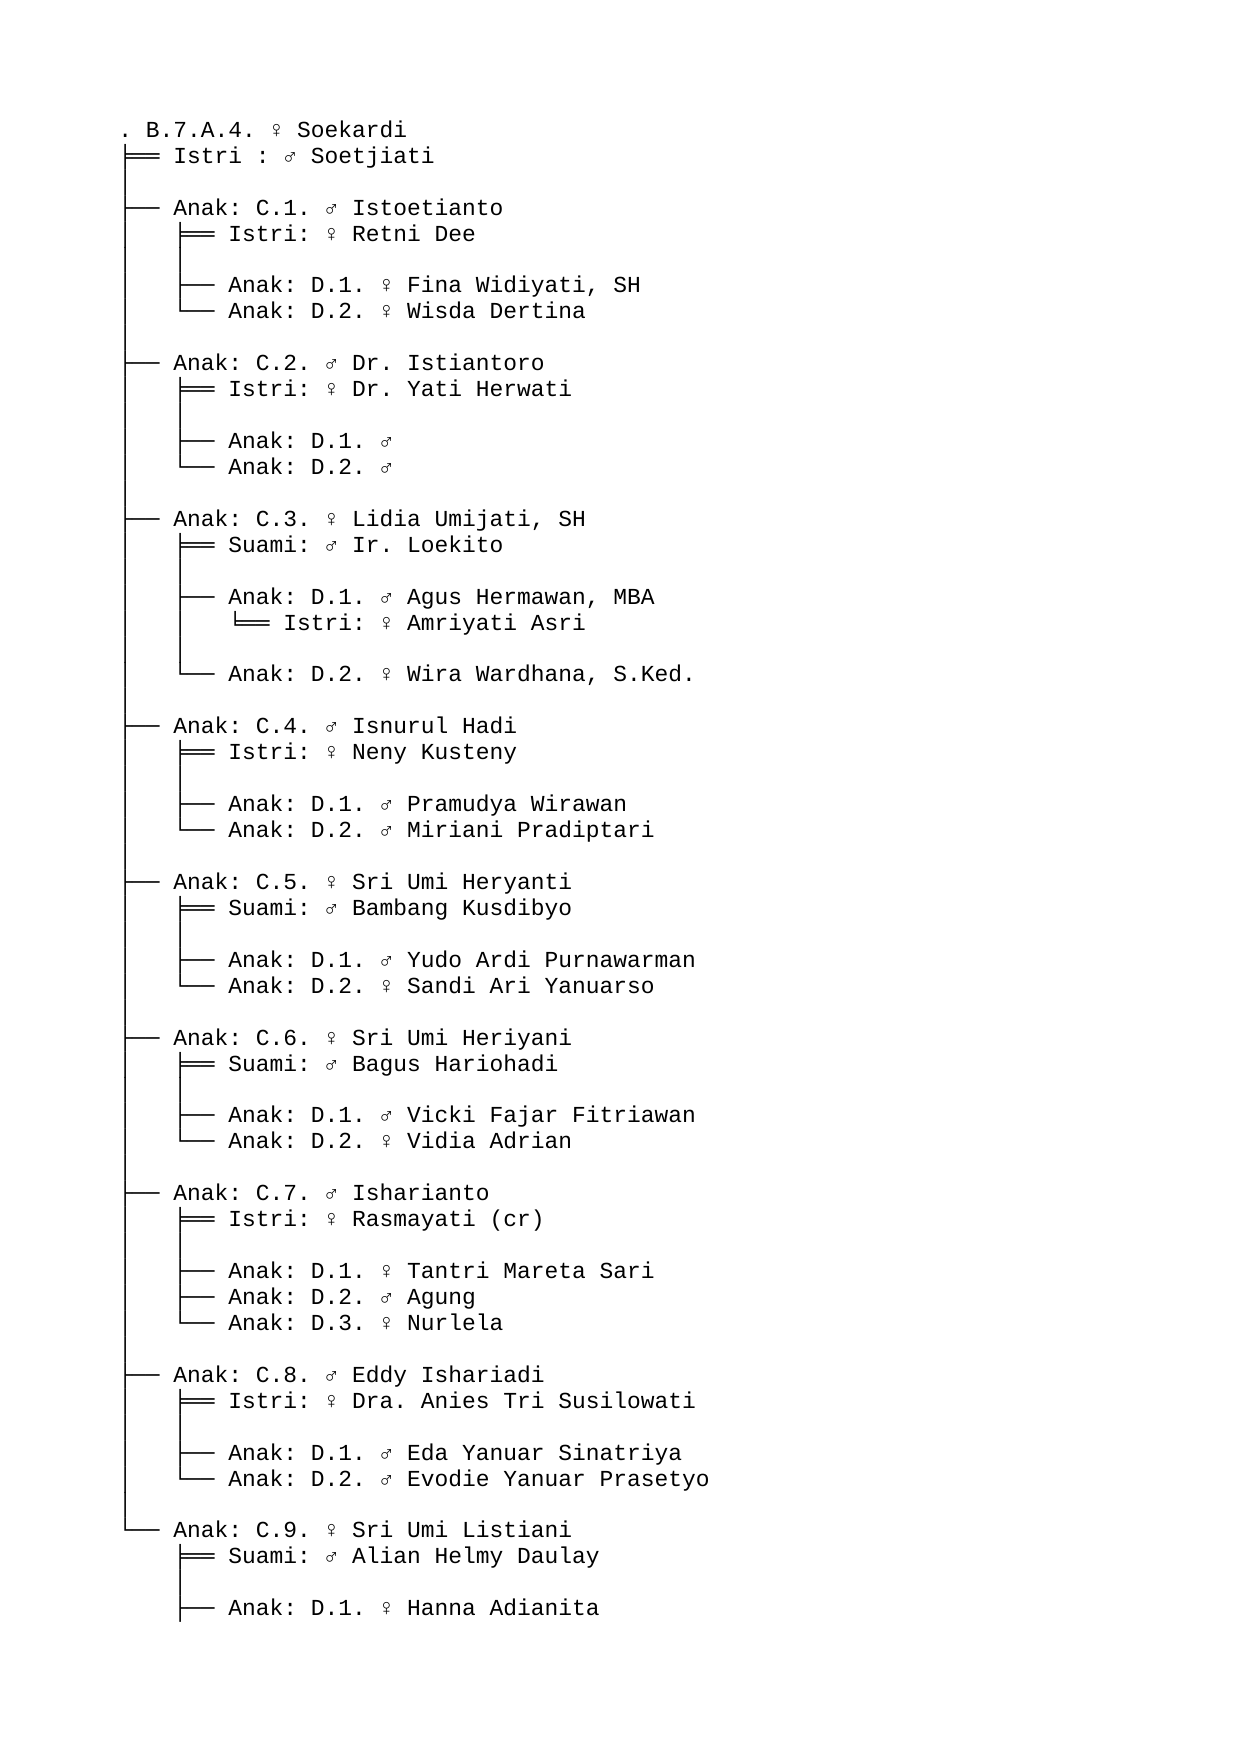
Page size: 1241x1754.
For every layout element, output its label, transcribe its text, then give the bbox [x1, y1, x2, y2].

text ├── Anak: C.4. ♂ Isnurul Hadi [126, 715, 1122, 741]
text │ ├── Anak: D.2. ♂ Agung [126, 1285, 179, 1311]
text │ ├── Anak: D.1. ♂ Pramudya Wirawan [126, 792, 179, 818]
text │ └── Anak: D.2. ♂ [126, 455, 1122, 481]
text │ │ [126, 403, 179, 429]
text │ [118, 170, 124, 196]
text │ [126, 1000, 1122, 1026]
text │ [118, 1156, 124, 1182]
text │ ├── Anak: D.1. ♂ Pramudya Wirawan [181, 792, 1122, 818]
text │ [118, 844, 124, 870]
text │ │ [118, 637, 124, 663]
text ├── Anak: C.2. ♂ Dr. Istiantoro [126, 352, 1122, 377]
text │ [126, 326, 1122, 352]
text │ ╞══ Istri: ♀ Retni Dee [181, 222, 1122, 248]
text └── Anak: C.9. ♀ Sri Umi Listiani [118, 1519, 1122, 1545]
text │ │ [126, 1415, 179, 1441]
text │ ╞══ Istri: ♀ Dra. Anies Tri Susilowati [126, 1389, 179, 1415]
text │ ╞══ Istri: ♀ Neny Kusteny [181, 741, 1122, 767]
text │ │ [181, 767, 1122, 792]
text │ ├── Anak: D.1. ♀ Tantri Mareta Sari [126, 1259, 179, 1285]
text │ │ [181, 1078, 1122, 1104]
text │ └── Anak: D.2. ♀ Sandi Ari Yanuarso [126, 974, 1122, 1000]
text │ ╞══ Istri: ♀ Dra. Anies Tri Susilowati [181, 1389, 1122, 1415]
text │ │ [126, 637, 179, 663]
text │ │ [118, 248, 124, 274]
text │ [118, 689, 124, 715]
text │ ├── Anak: D.1. ♀ Tantri Mareta Sari [181, 1259, 1122, 1285]
text │ ├── Anak: D.1. ♂ Vicki Fajar Fitriawan [181, 1104, 1122, 1130]
text ├── Anak: C.7. ♂ Isharianto [126, 1182, 1122, 1207]
text │ [126, 1337, 1122, 1363]
text │ ├── Anak: D.1. ♂ Vicki Fajar Fitriawan [126, 1104, 179, 1130]
text ├── Anak: C.3. ♀ Lidia Umijati, SH [126, 507, 1122, 533]
text │ └── Anak: D.2. ♀ Wisda Dertina [126, 300, 1122, 326]
text │ [118, 481, 124, 507]
text │ ├── Anak: D.1. ♂ Yudo Ardi Purnawarman [126, 948, 179, 974]
text │ │ [126, 767, 179, 792]
text ├── Anak: C.5. ♀ Sri Umi Heryanti [126, 870, 1122, 896]
text ├── Anak: C.8. ♂ Eddy Ishariadi [126, 1363, 1122, 1389]
text │ ╞══ Suami: ♂ Bagus Hariohadi [126, 1052, 179, 1078]
text │ [118, 1571, 179, 1597]
text │ ├── Anak: D.1. ♂ [181, 429, 1122, 455]
text │ ├── Anak: D.1. ♂ [126, 429, 179, 455]
text │ [181, 1571, 1122, 1597]
text │ └── Anak: D.2. ♀ Vidia Adrian [126, 1130, 1122, 1156]
text │ ╞══ Istri: ♀ Rasmayati (cr) [181, 1207, 1122, 1233]
text │ ╞══ Istri: ♀ Dr. Yati Herwati [126, 377, 179, 403]
text │ [126, 1156, 1122, 1182]
text ╞══ Suami: ♂ Alian Helmy Daulay [118, 1545, 179, 1571]
text │ │ [181, 1415, 1122, 1441]
text │ │ [118, 403, 124, 429]
text │ ╞══ Suami: ♂ Ir. Loekito [181, 533, 1122, 559]
text │ │ [126, 559, 179, 585]
text │ ├── Anak: D.1. ♂ Agus Hermawan, MBA [126, 585, 179, 611]
text ├── Anak: D.1. ♀ Hanna Adianita [181, 1597, 1122, 1622]
text │ [118, 1493, 124, 1519]
text │ ├── Anak: D.2. ♂ Agung [181, 1285, 1122, 1311]
text │ ╞══ Istri: ♀ Dr. Yati Herwati [181, 377, 1122, 403]
text │ │ [118, 922, 124, 948]
text │ ├── Anak: D.1. ♀ Fina Widiyati, SH [181, 274, 1122, 300]
text │ │ [181, 922, 1122, 948]
text . B.7.A.4. ♀ Soekardi [118, 118, 1122, 144]
text │ ╞══ Suami: ♂ Bambang Kusdibyo [181, 896, 1122, 922]
text │ ├── Anak: D.1. ♂ Agus Hermawan, MBA [181, 585, 1122, 611]
text │ │ [181, 637, 1122, 663]
text │ ├── Anak: D.1. ♂ Eda Yanuar Sinatriya [126, 1441, 179, 1467]
text │ ├── Anak: D.1. ♀ Fina Widiyati, SH [126, 274, 179, 300]
text │ └── Anak: D.2. ♂ Miriani Pradiptari [126, 818, 1122, 844]
text ╞══ Suami: ♂ Alian Helmy Daulay [181, 1545, 1122, 1571]
text │ │ [181, 1233, 1122, 1259]
text ├── Anak: D.1. ♀ Hanna Adianita [118, 1597, 179, 1622]
text │ [126, 170, 1122, 196]
text │ │ [181, 248, 1122, 274]
text │ ╞══ Suami: ♂ Bambang Kusdibyo [126, 896, 179, 922]
text │ │ ╘══ Istri: ♀ Amriyati Asri [181, 611, 1122, 637]
text │ │ [118, 1233, 124, 1259]
text │ └── Anak: D.3. ♀ Nurlela [126, 1311, 1122, 1337]
text │ [126, 481, 1122, 507]
text │ ╞══ Suami: ♂ Ir. Loekito [126, 533, 179, 559]
text │ │ ╘══ Istri: ♀ Amriyati Asri [126, 611, 179, 637]
text │ │ [181, 403, 1122, 429]
text │ └── Anak: D.2. ♀ Wira Wardhana, S.Ked. [126, 663, 1122, 689]
text │ [118, 1000, 124, 1026]
text │ │ [118, 559, 124, 585]
text │ └── Anak: D.2. ♂ Evodie Yanuar Prasetyo [126, 1467, 1122, 1493]
text ├── Anak: C.1. ♂ Istoetianto [126, 196, 1122, 222]
text ├── Anak: C.6. ♀ Sri Umi Heriyani [126, 1026, 1122, 1052]
text │ ├── Anak: D.1. ♂ Eda Yanuar Sinatriya [181, 1441, 1122, 1467]
text │ ╞══ Istri: ♀ Rasmayati (cr) [126, 1207, 179, 1233]
text │ [126, 689, 1122, 715]
text │ ╞══ Istri: ♀ Retni Dee [126, 222, 179, 248]
text │ [118, 326, 124, 352]
text │ │ [126, 1078, 179, 1104]
text │ │ [126, 248, 179, 274]
text │ ╞══ Istri: ♀ Neny Kusteny [126, 741, 179, 767]
text │ [126, 1493, 1122, 1519]
text │ │ [118, 1415, 124, 1441]
text │ ├── Anak: D.1. ♂ Yudo Ardi Purnawarman [181, 948, 1122, 974]
text │ │ [118, 1078, 124, 1104]
text │ │ [118, 767, 124, 792]
text │ │ [126, 922, 179, 948]
text │ │ [181, 559, 1122, 585]
text │ │ [126, 1233, 179, 1259]
text │ [118, 1337, 124, 1363]
text ╞══ Istri : ♂ Soetjiati [126, 144, 1122, 170]
text │ ╞══ Suami: ♂ Bagus Hariohadi [181, 1052, 1122, 1078]
text │ [126, 844, 1122, 870]
